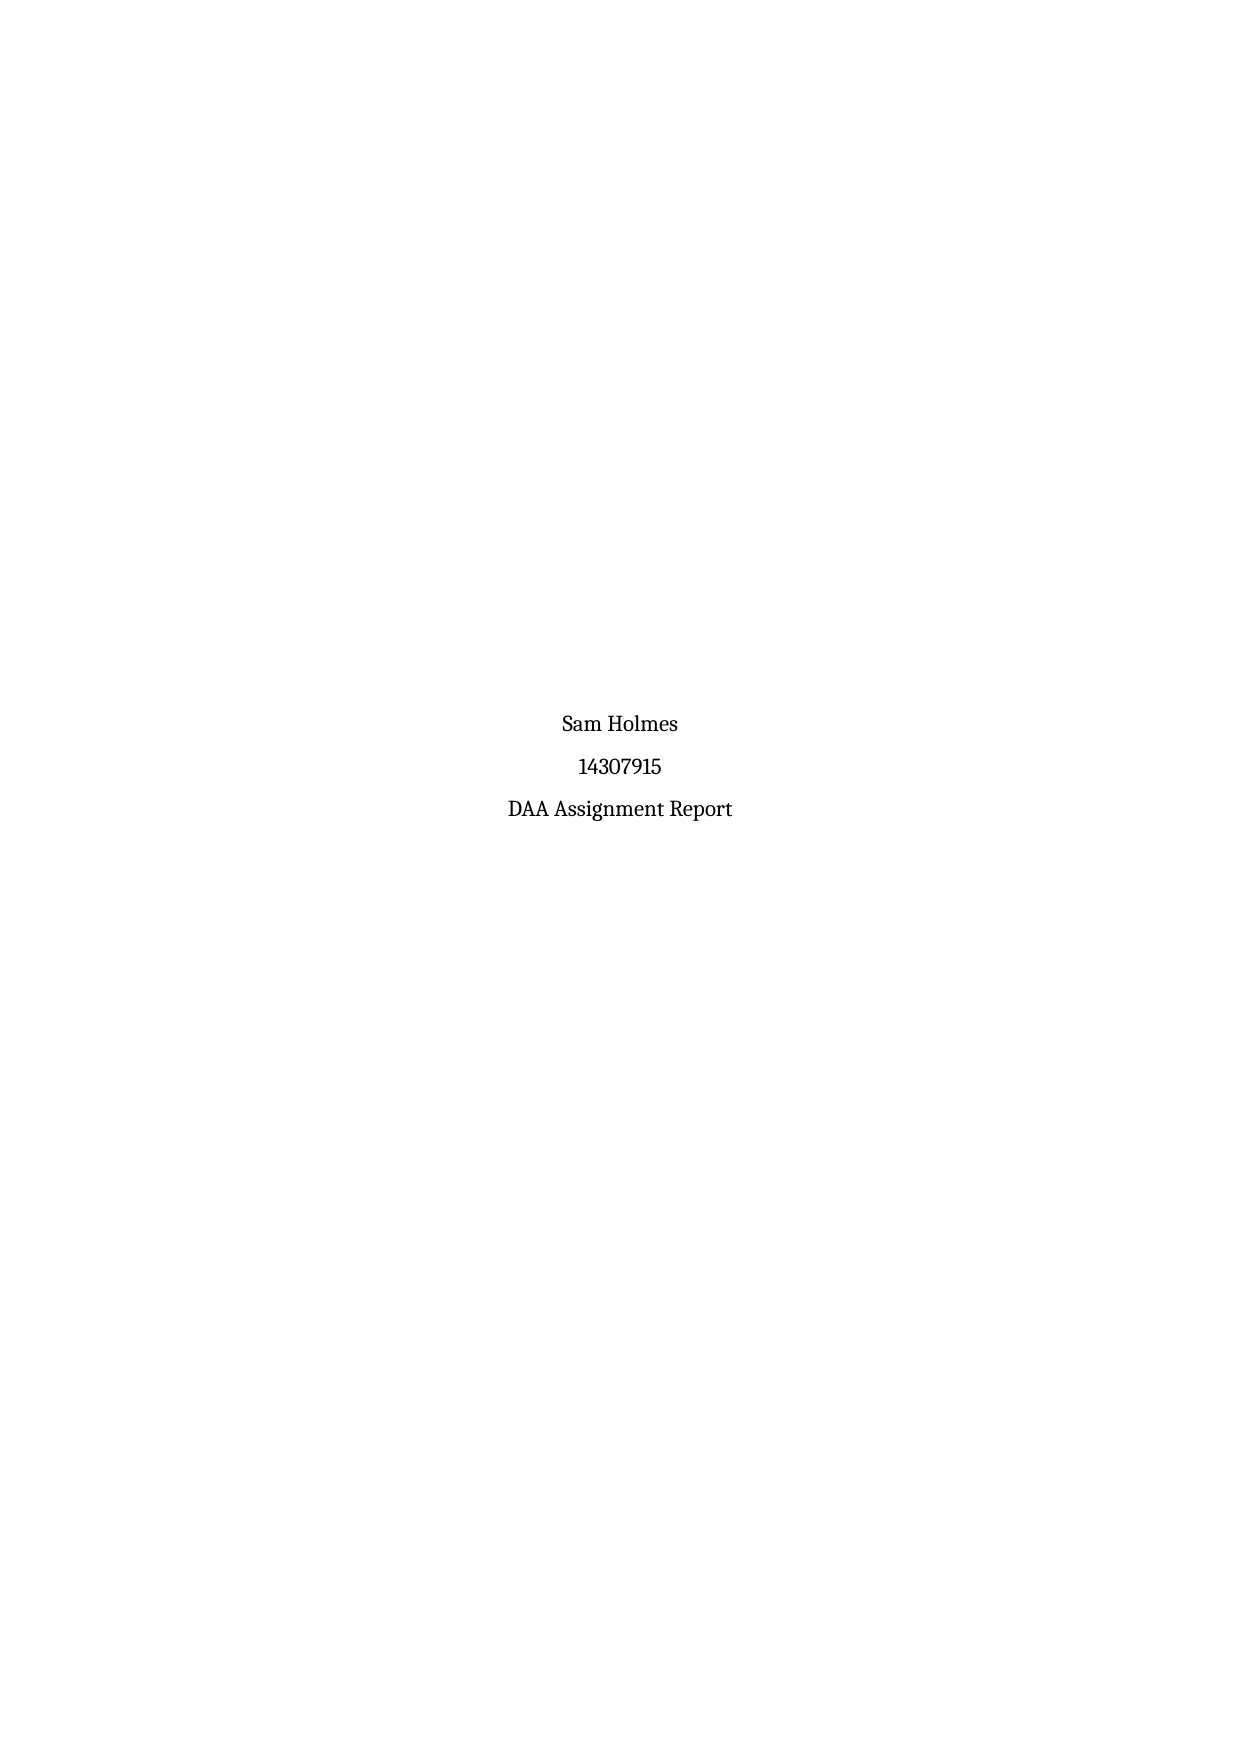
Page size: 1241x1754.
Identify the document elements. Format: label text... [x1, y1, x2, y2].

text 14307915 [187, 753, 1053, 780]
text DAA Assignment Report [187, 796, 1053, 822]
text Sam Holmes [187, 711, 1053, 737]
